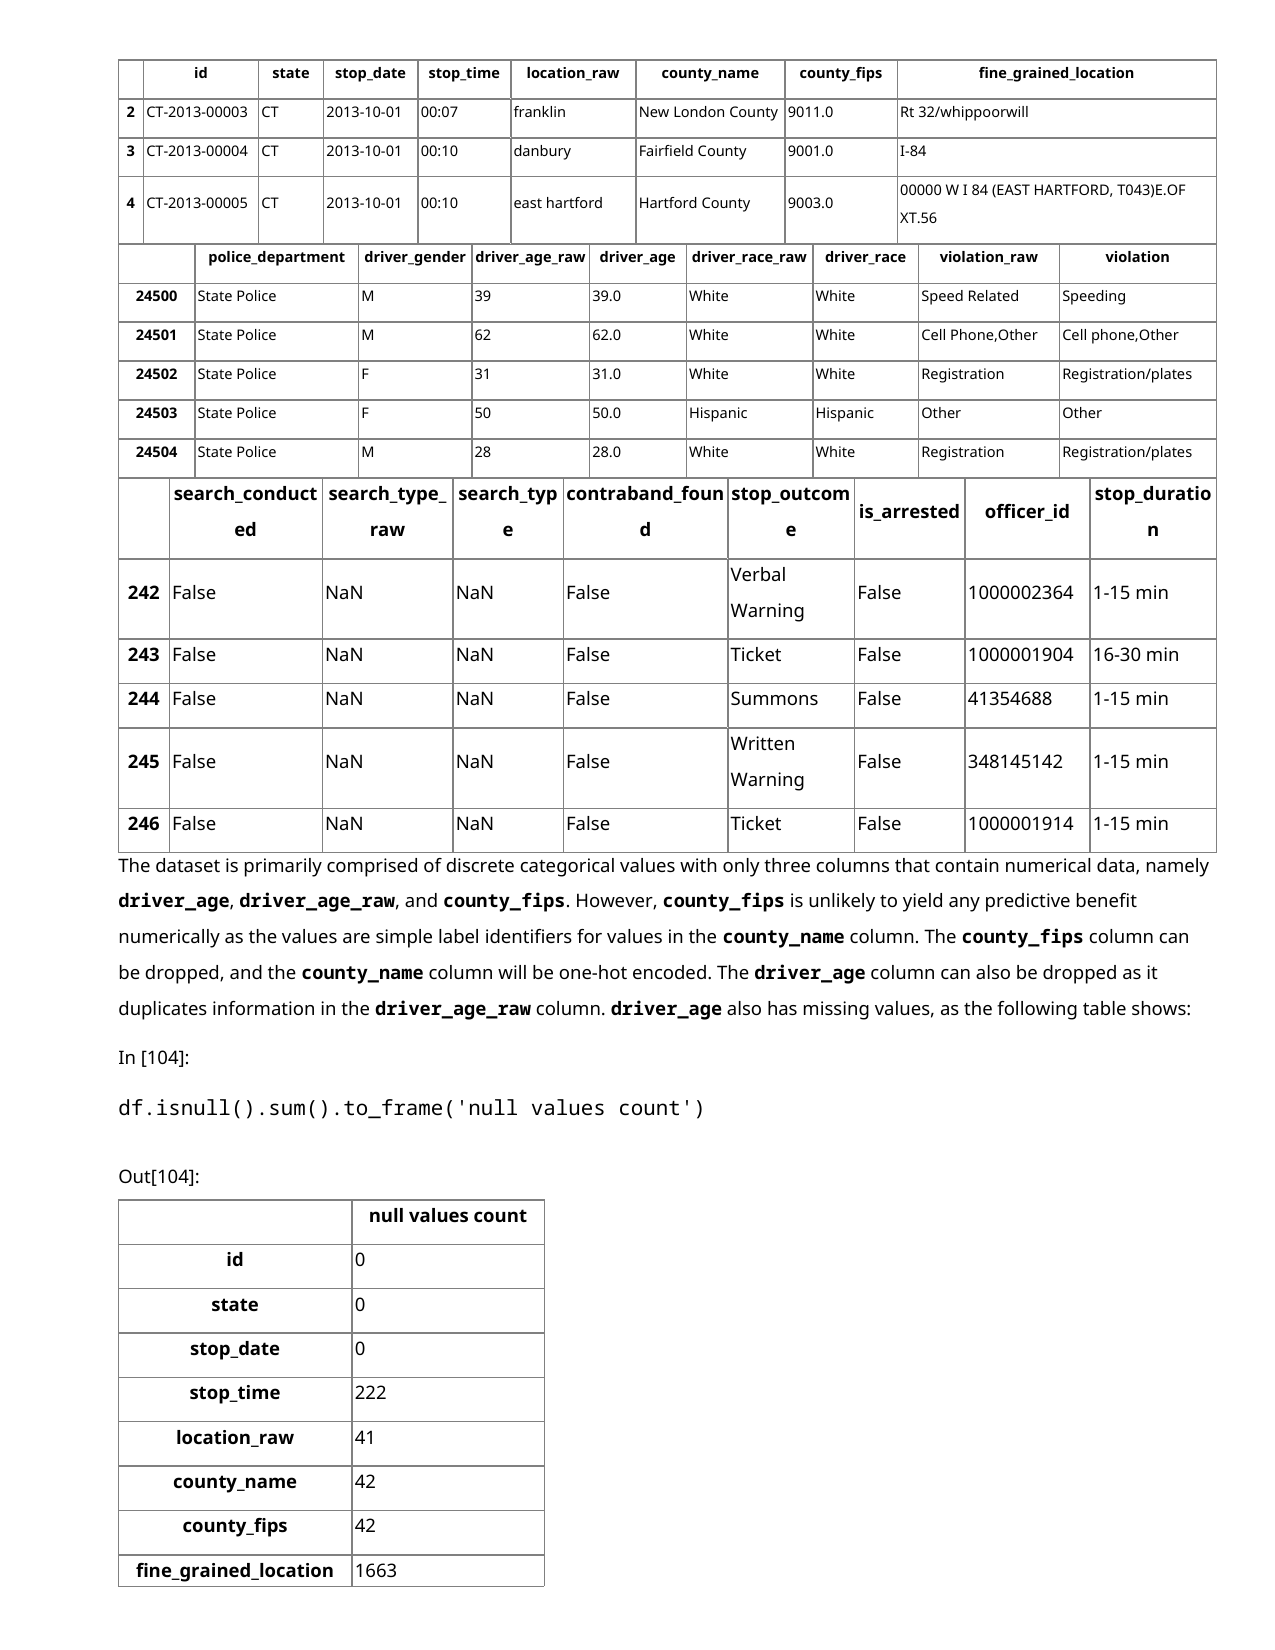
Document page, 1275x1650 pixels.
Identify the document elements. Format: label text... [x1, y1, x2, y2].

table_cell 62 [473, 323, 589, 360]
table_cell False [170, 684, 322, 727]
table_cell Other [919, 401, 1059, 438]
table_cell 1663 [353, 1556, 544, 1586]
table_cell F [359, 401, 471, 438]
table_cell NaN [323, 640, 452, 683]
table_cell 62.0 [590, 323, 686, 360]
table_cell White [687, 284, 812, 321]
table_cell 1-15 min [1091, 729, 1216, 807]
table_cell Cell Phone,Other [919, 323, 1059, 360]
table_cell 244 [119, 684, 169, 727]
table_cell stop_date [119, 1334, 351, 1377]
table_cell 00:07 [419, 100, 510, 137]
table_header null values count [353, 1201, 544, 1243]
table_cell 2013-10-01 [324, 139, 417, 176]
table_cell 1000001914 [966, 809, 1089, 852]
table_cell M [359, 440, 471, 477]
table_cell 4 [119, 177, 143, 243]
table_cell White [687, 440, 812, 477]
table_cell False [564, 640, 727, 683]
table_header police_department [196, 245, 358, 282]
table_header violation_raw [919, 245, 1059, 282]
table_cell east hartford [512, 177, 635, 243]
table_header search_conducted [170, 479, 322, 558]
table_cell 0 [353, 1334, 544, 1377]
table_cell Written Warning [729, 729, 854, 807]
table_cell 348145142 [966, 729, 1089, 807]
table_cell False [564, 684, 727, 727]
table_cell Hartford County [637, 177, 784, 243]
table_cell False [170, 729, 322, 807]
table_cell NaN [454, 640, 563, 683]
table_cell Ticket [729, 809, 854, 852]
table_cell NaN [454, 809, 563, 852]
table_cell Other [1060, 401, 1216, 438]
table_cell 39 [473, 284, 589, 321]
table_cell 9001.0 [786, 139, 897, 176]
table_cell 41354688 [966, 684, 1089, 727]
table_cell 24500 [119, 284, 194, 321]
table_cell 222 [353, 1378, 544, 1421]
table_cell Speeding [1060, 284, 1216, 321]
table_cell New London County [637, 100, 784, 137]
table_cell Ticket [729, 640, 854, 683]
table_header is_arrested [855, 479, 964, 558]
table_header county_name [637, 61, 784, 98]
table_cell 28.0 [590, 440, 686, 477]
table_cell White [814, 323, 918, 360]
table_cell 3 [119, 139, 143, 176]
table_cell 2 [119, 100, 143, 137]
table_cell 245 [119, 729, 169, 807]
table_header driver_race [814, 245, 918, 282]
table_header stop_duration [1091, 479, 1216, 558]
table_cell 243 [119, 640, 169, 683]
table_cell 246 [119, 809, 169, 852]
table_cell State Police [196, 440, 358, 477]
table_cell Cell phone,Other [1060, 323, 1216, 360]
table_cell 2013-10-01 [324, 100, 417, 137]
table_cell 16-30 min [1091, 640, 1216, 683]
table_cell 39.0 [590, 284, 686, 321]
table_cell Registration [919, 362, 1059, 399]
table_cell Fairfield County [637, 139, 784, 176]
table_cell False [855, 729, 964, 807]
table_cell 24503 [119, 401, 194, 438]
table_cell 1000002364 [966, 560, 1089, 638]
table_cell 9003.0 [786, 177, 897, 243]
table_cell location_raw [119, 1422, 351, 1465]
table_header driver_age [590, 245, 686, 282]
table_header contraband_found [564, 479, 727, 558]
table_cell stop_time [119, 1378, 351, 1421]
table_cell franklin [512, 100, 635, 137]
table_header fine_grained_location [898, 61, 1216, 98]
table_header location_raw [512, 61, 635, 98]
table_cell Registration/plates [1060, 440, 1216, 477]
table_cell CT [259, 100, 323, 137]
table_cell 24502 [119, 362, 194, 399]
table_cell NaN [323, 560, 452, 638]
table_cell Speed Related [919, 284, 1059, 321]
text Out[104]: [118, 1163, 1216, 1188]
table_cell 00:10 [419, 139, 510, 176]
table_cell 00:10 [419, 177, 510, 243]
table_header search_type [454, 479, 563, 558]
table_cell 1-15 min [1091, 560, 1216, 638]
table_cell fine_grained_location [119, 1556, 351, 1586]
table_header state [259, 61, 323, 98]
table_cell White [814, 284, 918, 321]
table_cell NaN [323, 809, 452, 852]
table_cell 50 [473, 401, 589, 438]
table_cell Registration/plates [1060, 362, 1216, 399]
table_cell White [687, 362, 812, 399]
table_cell 1000001904 [966, 640, 1089, 683]
table_cell danbury [512, 139, 635, 176]
table_cell False [855, 809, 964, 852]
table_cell 50.0 [590, 401, 686, 438]
table_header stop_outcome [729, 479, 854, 558]
table_cell NaN [454, 684, 563, 727]
table_cell 1-15 min [1091, 684, 1216, 727]
table_cell 31.0 [590, 362, 686, 399]
table_cell 00000 W I 84 (EAST HARTFORD, T043)E.OF XT.56 [898, 177, 1216, 243]
table_cell Hispanic [687, 401, 812, 438]
table_header driver_gender [359, 245, 471, 282]
table_cell State Police [196, 362, 358, 399]
table_cell M [359, 284, 471, 321]
table_header violation [1060, 245, 1216, 282]
table_cell NaN [323, 684, 452, 727]
table_cell 42 [353, 1467, 544, 1510]
table_cell State Police [196, 284, 358, 321]
table_cell county_name [119, 1467, 351, 1510]
table_cell CT-2013-00005 [144, 177, 258, 243]
table_cell 2013-10-01 [324, 177, 417, 243]
table_cell 9011.0 [786, 100, 897, 137]
table_header [119, 61, 143, 98]
table_cell CT [259, 139, 323, 176]
table_cell I-84 [898, 139, 1216, 176]
table_header driver_race_raw [687, 245, 812, 282]
table_cell 0 [353, 1245, 544, 1288]
table_cell False [564, 809, 727, 852]
table_cell NaN [454, 729, 563, 807]
table_cell Registration [919, 440, 1059, 477]
table_cell Hispanic [814, 401, 918, 438]
table_header [119, 245, 194, 282]
table_cell 0 [353, 1289, 544, 1332]
table_cell M [359, 323, 471, 360]
table_cell 24504 [119, 440, 194, 477]
table_header officer_id [966, 479, 1089, 558]
table_header [119, 1201, 351, 1243]
table_cell White [814, 440, 918, 477]
table_cell False [564, 560, 727, 638]
table_cell 42 [353, 1511, 544, 1554]
table_cell White [687, 323, 812, 360]
table_cell 31 [473, 362, 589, 399]
table_cell False [855, 640, 964, 683]
table_cell CT [259, 177, 323, 243]
table_cell CT-2013-00003 [144, 100, 258, 137]
text In [104]: [118, 1045, 1216, 1070]
table_header county_fips [786, 61, 897, 98]
table_header search_type_raw [323, 479, 452, 558]
table_cell Verbal Warning [729, 560, 854, 638]
table_cell State Police [196, 323, 358, 360]
table_cell False [855, 684, 964, 727]
table_cell F [359, 362, 471, 399]
table_header stop_time [419, 61, 510, 98]
table_cell 28 [473, 440, 589, 477]
table_cell 41 [353, 1422, 544, 1465]
table_cell False [170, 560, 322, 638]
table_cell CT-2013-00004 [144, 139, 258, 176]
table_cell 242 [119, 560, 169, 638]
table_header id [144, 61, 258, 98]
table_cell state [119, 1289, 351, 1332]
table_cell False [564, 729, 727, 807]
text The dataset is primarily comprised of discrete categorical values with only three columns that contain numerical data, namely driver_age, driver_age_raw, and county_fips. However, county_fips is unlikely to yield any predictive benefit numerically as the values are simple label identifiers for values in the county_name column. The county_fips column can be dropped, and the county_name column will be one-hot encoded. The driver_age column can also be dropped as it duplicates information in the driver_age_raw column. driver_age also has missing values, as the following table shows: [118, 853, 1216, 1021]
table_header [119, 479, 169, 558]
table_header driver_age_raw [473, 245, 589, 282]
table_cell Rt 32/whippoorwill [898, 100, 1216, 137]
table_cell id [119, 1245, 351, 1288]
table_cell Summons [729, 684, 854, 727]
table_cell NaN [454, 560, 563, 638]
table_cell False [170, 640, 322, 683]
table_cell county_fips [119, 1511, 351, 1554]
table_cell False [855, 560, 964, 638]
table_cell NaN [323, 729, 452, 807]
table_header stop_date [324, 61, 417, 98]
text df.isnull().sum().to_frame('null values count') [118, 1093, 1216, 1122]
table_cell 24501 [119, 323, 194, 360]
table_cell False [170, 809, 322, 852]
table_cell State Police [196, 401, 358, 438]
table_cell 1-15 min [1091, 809, 1216, 852]
table_cell White [814, 362, 918, 399]
